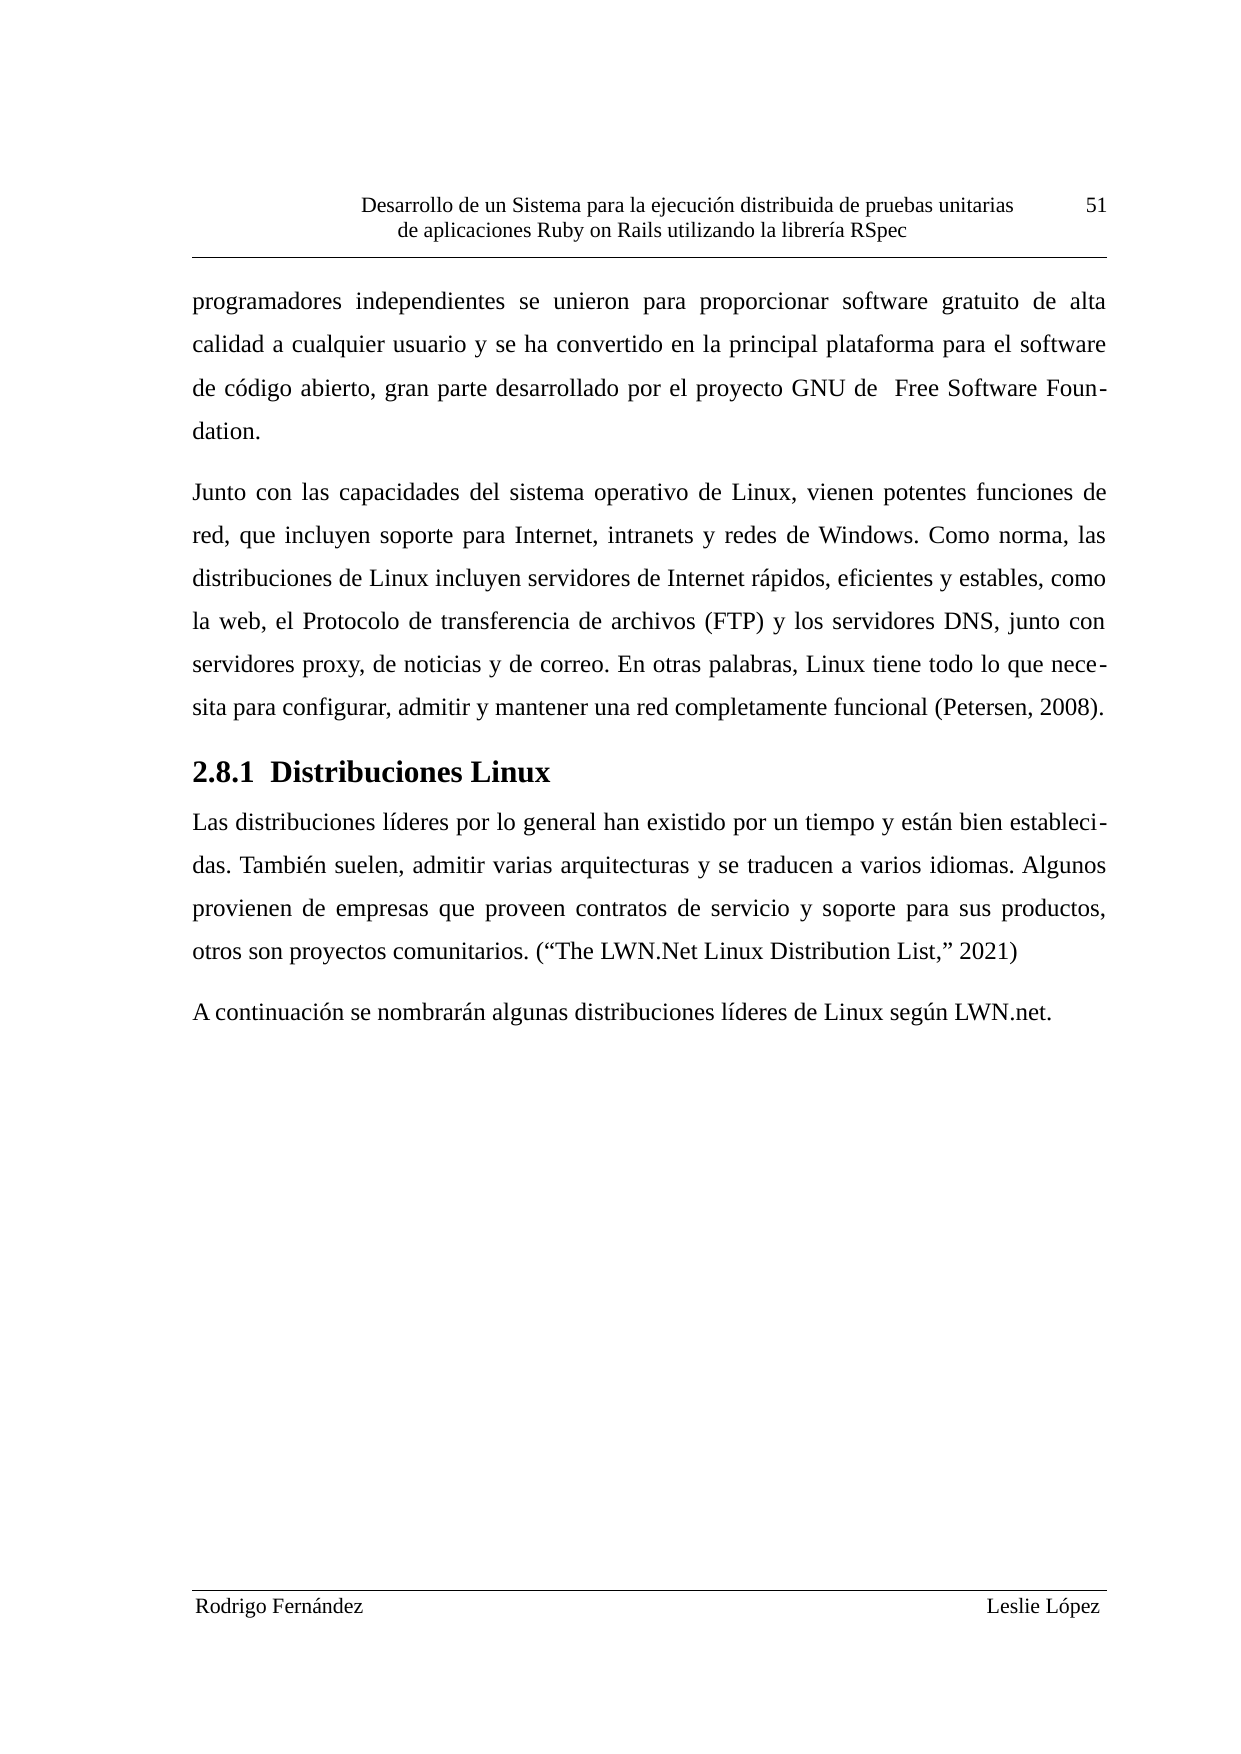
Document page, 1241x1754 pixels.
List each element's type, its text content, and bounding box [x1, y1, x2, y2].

text A continuación se nombrarán algunas distribuciones líderes de Linux según LWN.net. [192, 997, 1107, 1026]
text programadores independientes se unieron para proporcionar software gratuito de alta calidad a cualquier usuario y se ha convertido en la principal plataforma para el software de código abierto, gran parte desarrollado por el proyecto GNU de Free Software Foun­dation. [192, 286, 1107, 444]
subtitle Distribuciones Linux [192, 753, 1107, 789]
text Las distribuciones líderes por lo general han existido por un tiempo y están bien estableci­das. También suelen, admitir varias arquitecturas y se traducen a varios idiomas. Algunos provienen de empresas que proveen contratos de servicio y soporte para sus productos, otros son proyectos comunitarios. (“The LWN.Net Linux Distribution List,” 2021)⁠ [192, 807, 1107, 965]
text Junto con las capacidades del sistema operativo de Linux, vienen potentes funciones de red, que incluyen soporte para Internet, intranets y redes de Windows. Como norma, las distribuciones de Linux incluyen servidores de Internet rápidos, eficientes y estables, como la web, el Protocolo de transferencia de archivos (FTP) y los servidores DNS, junto con servidores proxy, de noticias y de correo. En otras palabras, Linux tiene todo lo que nece­sita para configurar, admitir y mantener una red completamente funcional (Petersen, 2008).⁠⁠ [192, 477, 1107, 721]
